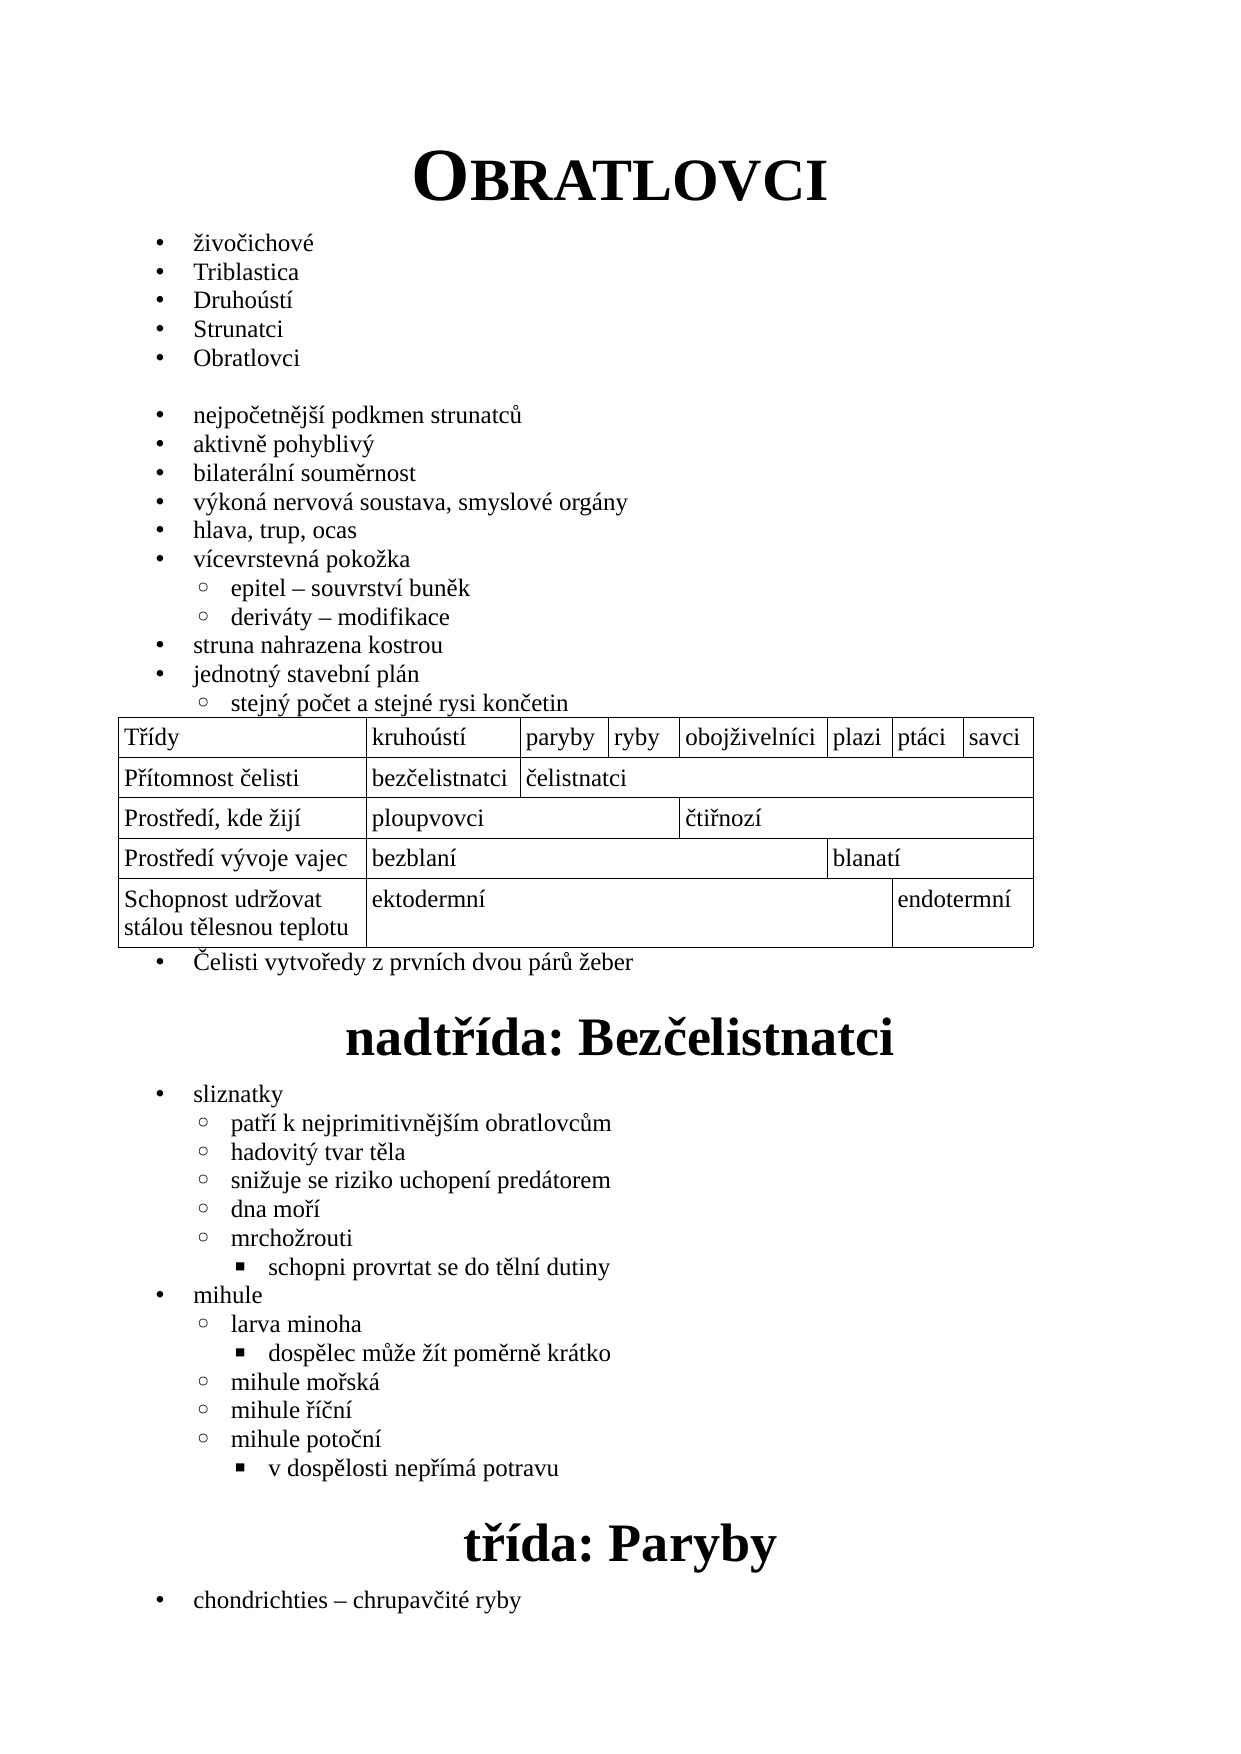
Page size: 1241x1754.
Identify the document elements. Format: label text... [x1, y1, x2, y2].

list hlava, trup, ocas [156, 515, 1122, 544]
table_header Třídy [119, 718, 366, 757]
table_cell ektodermní [367, 879, 892, 947]
list dospělec může žít poměrně krátko [231, 1338, 1122, 1367]
table_cell čelistnatci [521, 758, 1033, 797]
list hadovitý tvar těla [193, 1137, 1122, 1166]
list mrchožrouti [193, 1223, 1122, 1252]
table_cell endotermní [893, 879, 1033, 947]
list schopni provrtat se do tělní dutiny [231, 1252, 1122, 1281]
list živočichové [156, 228, 1122, 257]
list mihule potoční [193, 1424, 1122, 1453]
table_cell čtiřnozí [680, 798, 1033, 838]
list Čelisti vytvoředy z prvních dvou párů žeber [156, 947, 1122, 976]
table_header kruhoústí [367, 718, 520, 757]
table_cell blanatí [828, 839, 1033, 878]
table_header paryby [521, 718, 608, 757]
table_header ryby [609, 718, 679, 757]
list struna nahrazena kostrou [156, 630, 1122, 659]
table_header plazi [828, 718, 892, 757]
list dna moří [193, 1194, 1122, 1223]
table_header savci [964, 718, 1033, 757]
list Obratlovci [156, 343, 1122, 372]
list v dospělosti nepřímá potravu [231, 1453, 1122, 1482]
text Obratlovci [118, 130, 1122, 216]
list Triblastica [156, 257, 1122, 285]
list sliznatky [156, 1079, 1122, 1108]
table_header obojživelníci [680, 718, 827, 757]
list deriváty – modifikace [193, 602, 1122, 630]
list snižuje se riziko uchopení predátorem [193, 1166, 1122, 1194]
table_cell ploupvovci [367, 798, 679, 838]
list mihule [156, 1281, 1122, 1309]
list chondrichties – chrupavčité ryby [156, 1585, 1122, 1614]
list výkoná nervová soustava, smyslové orgány [156, 487, 1122, 515]
table_cell bezblaní [367, 839, 827, 878]
table_cell bezčelistnatci [367, 758, 520, 797]
list aktivně pohyblivý [156, 429, 1122, 458]
list jednotný stavební plán [156, 659, 1122, 688]
text třída: Paryby [118, 1511, 1122, 1574]
text nadtřída: Bezčelistnatci [118, 1005, 1122, 1068]
list mihule říční [193, 1396, 1122, 1424]
list mihule mořská [193, 1367, 1122, 1396]
table_header ptáci [893, 718, 963, 757]
list Druhoústí [156, 285, 1122, 314]
table_cell Přítomnost čelisti [119, 758, 366, 797]
list nejpočetnější podkmen strunatců [156, 400, 1122, 429]
list vícevrstevná pokožka [156, 544, 1122, 573]
list bilaterální souměrnost [156, 458, 1122, 487]
table_cell Prostředí vývoje vajec [119, 839, 366, 878]
table_cell Schopnost udržovat stálou tělesnou teplotu [119, 879, 366, 947]
list larva minoha [193, 1309, 1122, 1338]
table_cell Prostředí, kde žijí [119, 798, 366, 838]
list stejný počet a stejné rysi končetin [193, 688, 1122, 717]
list patří k nejprimitivnějším obratlovcům [193, 1108, 1122, 1137]
list Strunatci [156, 314, 1122, 343]
list epitel – souvrství buněk [193, 573, 1122, 602]
